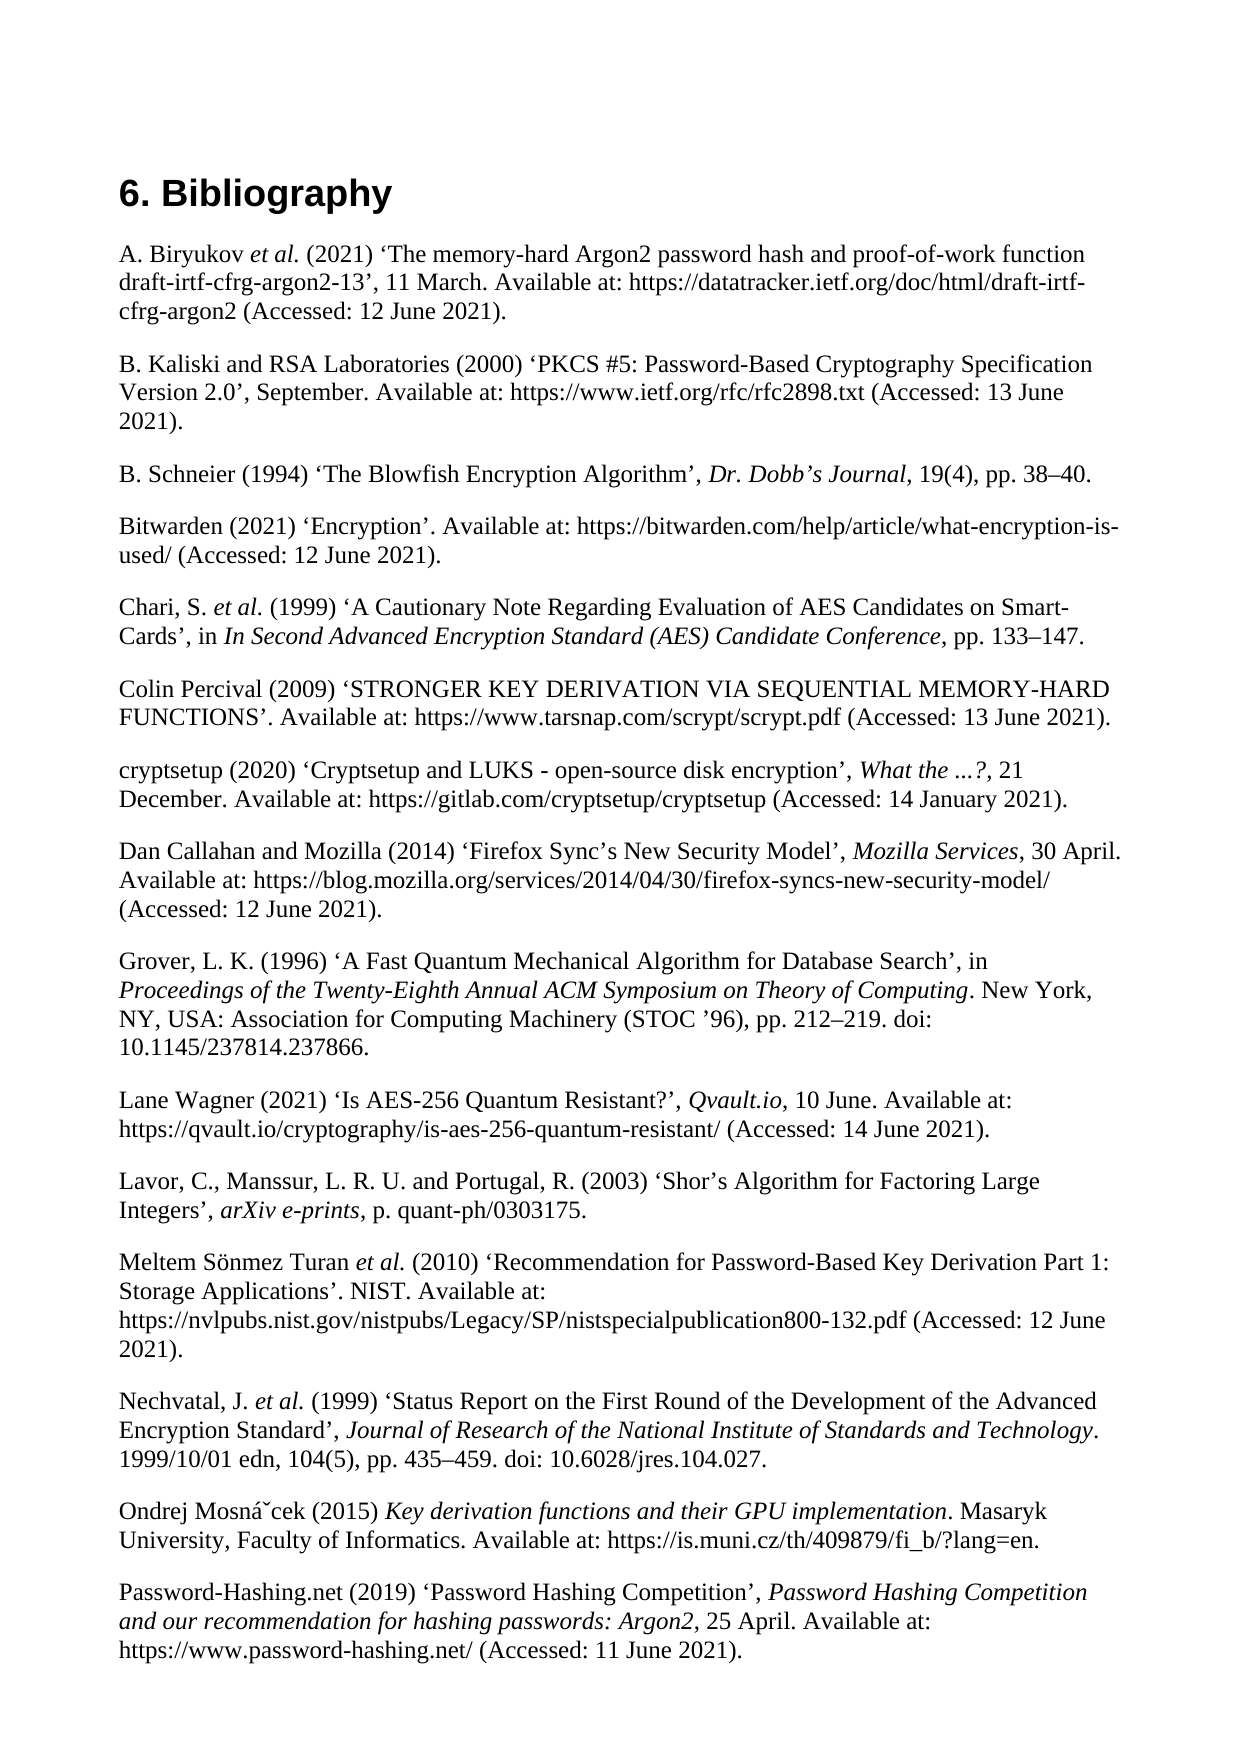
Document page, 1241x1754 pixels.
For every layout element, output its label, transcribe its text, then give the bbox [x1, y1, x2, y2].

text Ondrej Mosnáˇcek (2015) Key derivation functions and their GPU implementation. Masaryk University, Faculty of Informatics. Available at: https://is.muni.cz/th/409879/fi_b/?lang=en. [119, 1496, 1121, 1554]
text Lavor, C., Manssur, L. R. U. and Portugal, R. (2003) ‘Shor’s Algorithm for Factoring Large Integers’, arXiv e-prints, p. quant-ph/0303175. [119, 1166, 1121, 1224]
text A. Biryukov et al. (2021) ‘The memory-hard Argon2 password hash and proof-of-work function draft-irtf-cfrg-argon2-13’, 11 March. Available at: https://datatracker.ietf.org/doc/html/draft-irtf-cfrg-argon2 (Accessed: 12 June 2021). [119, 239, 1121, 325]
text Colin Percival (2009) ‘STRONGER KEY DERIVATION VIA SEQUENTIAL MEMORY-HARD FUNCTIONS’. Available at: https://www.tarsnap.com/scrypt/scrypt.pdf (Accessed: 13 June 2021). [119, 674, 1121, 731]
text Chari, S. et al. (1999) ‘A Cautionary Note Regarding Evaluation of AES Candidates on Smart-Cards’, in In Second Advanced Encryption Standard (AES) Candidate Conference, pp. 133–147. [119, 592, 1121, 650]
text cryptsetup (2020) ‘Cryptsetup and LUKS - open-source disk encryption’, What the ...?, 21 December. Available at: https://gitlab.com/cryptsetup/cryptsetup (Accessed: 14 January 2021). [119, 755, 1121, 812]
text Grover, L. K. (1996) ‘A Fast Quantum Mechanical Algorithm for Database Search’, in Proceedings of the Twenty-Eighth Annual ACM Symposium on Theory of Computing. New York, NY, USA: Association for Computing Machinery (STOC ’96), pp. 212–219. doi: 10.1145/237814.237866. [119, 946, 1121, 1061]
text Nechvatal, J. et al. (1999) ‘Status Report on the First Round of the Development of the Advanced Encryption Standard’, Journal of Research of the National Institute of Standards and Technology. 1999/10/01 edn, 104(5), pp. 435–459. doi: 10.6028/jres.104.027. [119, 1386, 1121, 1472]
text Dan Callahan and Mozilla (2014) ‘Firefox Sync’s New Security Model’, Mozilla Services, 30 April. Available at: https://blog.mozilla.org/services/2014/04/30/firefox-syncs-new-security-model/ (Accessed: 12 June 2021). [119, 836, 1121, 922]
text Meltem Sönmez Turan et al. (2010) ‘Recommendation for Password-Based Key Derivation Part 1: Storage Applications’. NIST. Available at: https://nvlpubs.nist.gov/nistpubs/Legacy/SP/nistspecialpublication800-132.pdf (Accessed: 12 June 2021). [119, 1247, 1121, 1362]
text Password-Hashing.net (2019) ‘Password Hashing Competition’, Password Hashing Competition and our recommendation for hashing passwords: Argon2, 25 April. Available at: https://www.password-hashing.net/ (Accessed: 11 June 2021). [119, 1577, 1121, 1664]
subtitle 6. Bibliography [119, 171, 1121, 214]
text Bitwarden (2021) ‘Encryption’. Available at: https://bitwarden.com/help/article/what-encryption-is-used/ (Accessed: 12 June 2021). [119, 511, 1121, 569]
text Lane Wagner (2021) ‘Is AES-256 Quantum Resistant?’, Qvault.io, 10 June. Available at: https://qvault.io/cryptography/is-aes-256-quantum-resistant/ (Accessed: 14 June 2021). [119, 1085, 1121, 1142]
text B. Schneier (1994) ‘The Blowfish Encryption Algorithm’, Dr. Dobb’s Journal, 19(4), pp. 38–40. [119, 459, 1121, 487]
text B. Kaliski and RSA Laboratories (2000) ‘PKCS #5: Password-Based Cryptography Specification Version 2.0’, September. Available at: https://www.ietf.org/rfc/rfc2898.txt (Accessed: 13 June 2021). [119, 349, 1121, 435]
